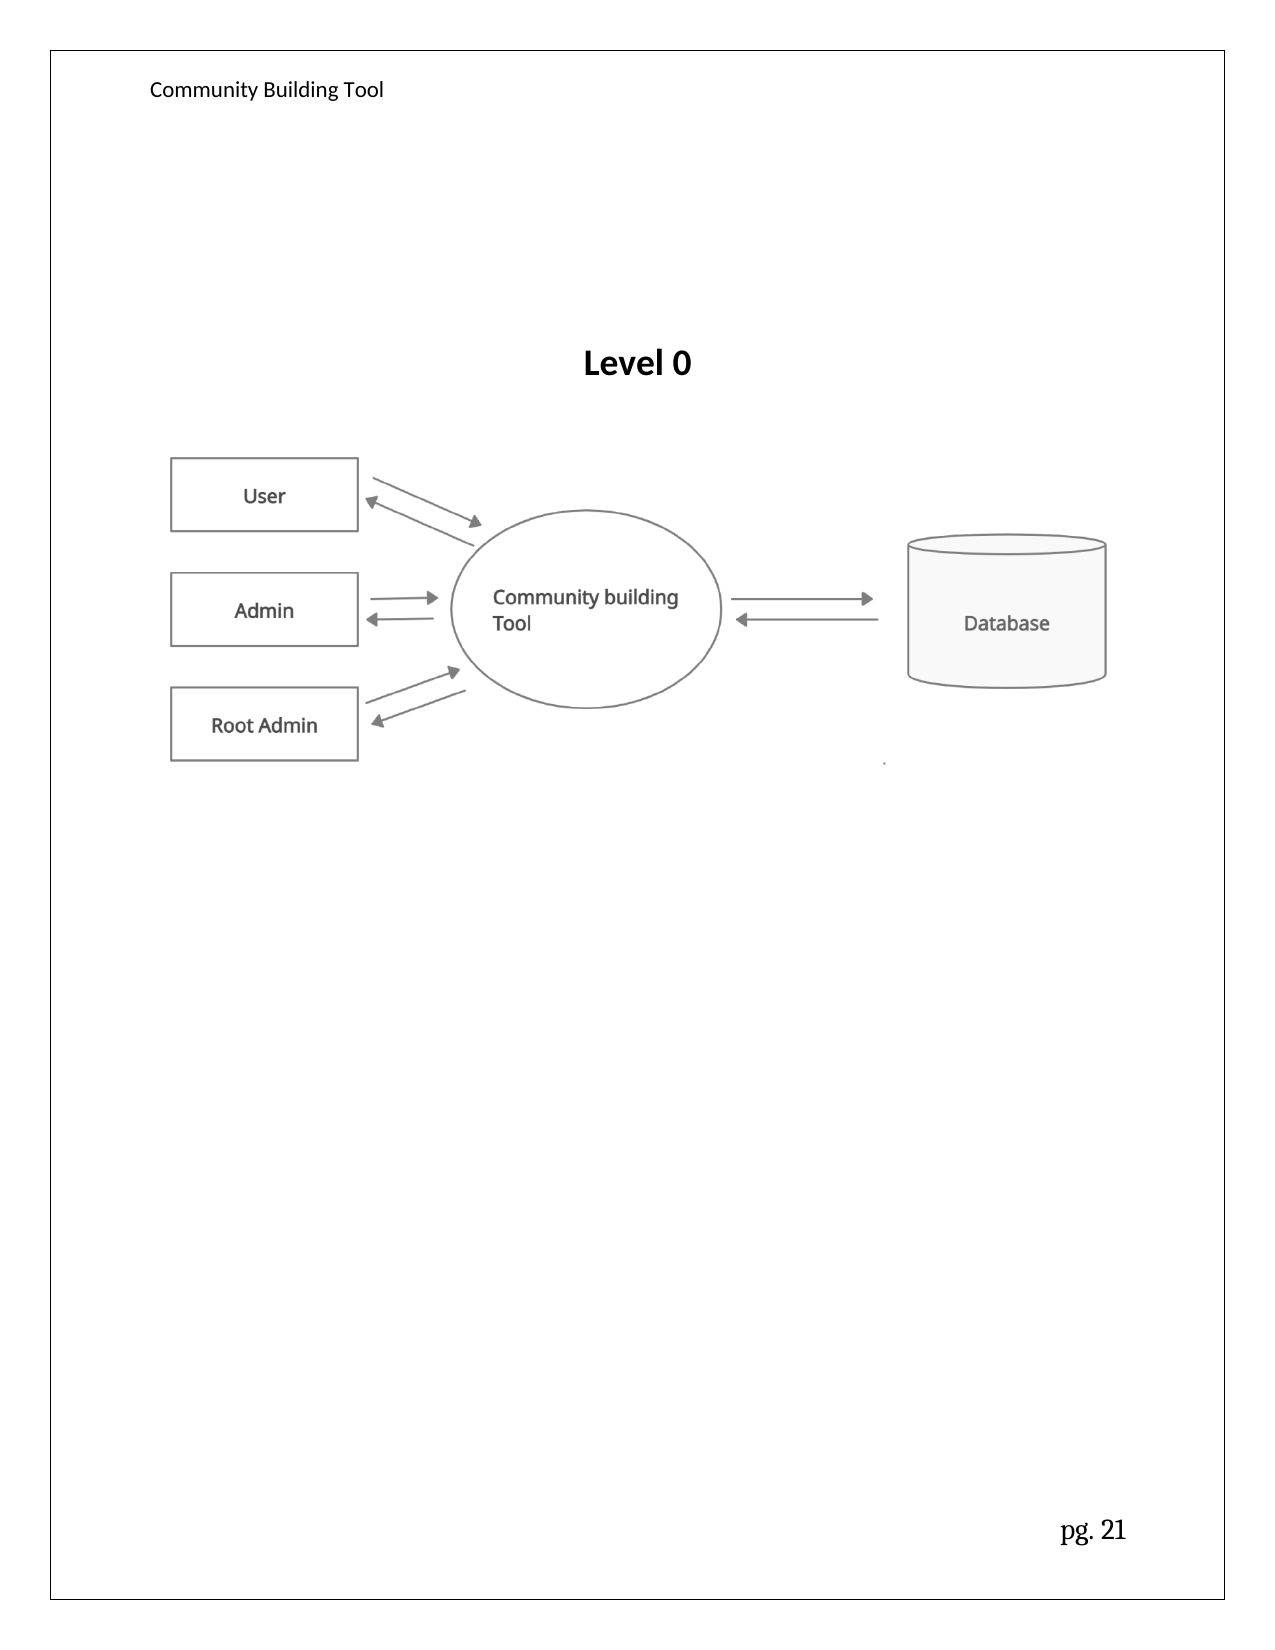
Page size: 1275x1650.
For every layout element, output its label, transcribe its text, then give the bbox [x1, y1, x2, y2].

picture [150, 438, 1125, 784]
text Level 0 [150, 339, 1125, 385]
